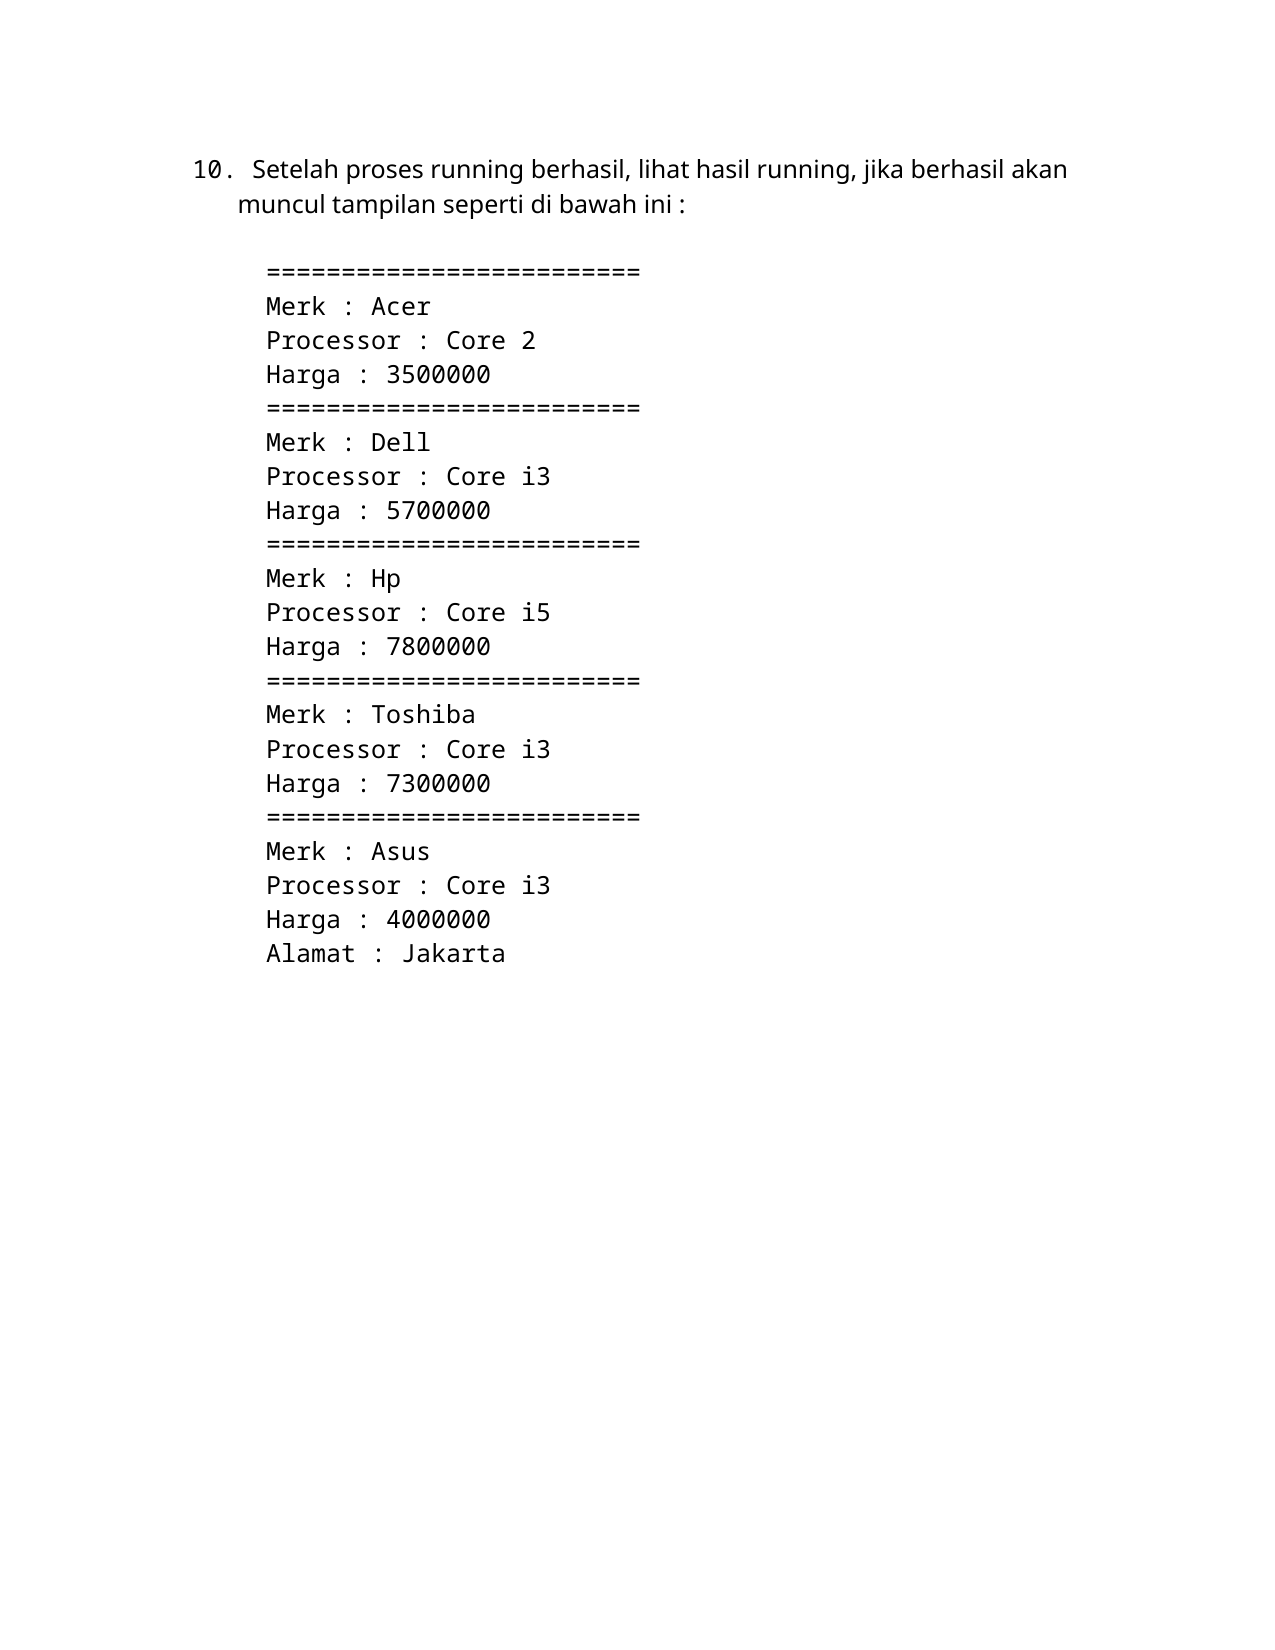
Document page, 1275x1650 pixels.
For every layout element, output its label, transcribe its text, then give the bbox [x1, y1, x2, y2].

text Harga : 5700000 [118, 493, 1157, 527]
text Harga : 4000000 [118, 902, 1157, 936]
text Processor : Core 2 [118, 322, 1157, 357]
text 10. Setelah proses running berhasil, lihat hasil running, jika berhasil akan [118, 118, 1157, 186]
text Harga : 7800000 [118, 629, 1157, 663]
text Alamat : Jakarta [118, 936, 1157, 970]
text Processor : Core i3 [118, 867, 1157, 902]
text Merk : Hp [118, 561, 1157, 595]
text Merk : Acer [118, 288, 1157, 322]
text Merk : Toshiba [118, 697, 1157, 731]
text Merk : Dell [118, 425, 1157, 459]
text Processor : Core i3 [118, 459, 1157, 493]
text Harga : 3500000 [118, 357, 1157, 391]
text muncul tampilan seperti di bawah ini : [118, 186, 1157, 254]
text ========================= [118, 799, 1157, 833]
text ========================= [118, 254, 1157, 288]
text Harga : 7300000 [118, 765, 1157, 799]
text ========================= [118, 391, 1157, 425]
text ========================= [118, 663, 1157, 697]
text Merk : Asus [118, 833, 1157, 867]
text Processor : Core i5 [118, 595, 1157, 629]
text Processor : Core i3 [118, 731, 1157, 765]
text ========================= [118, 527, 1157, 561]
